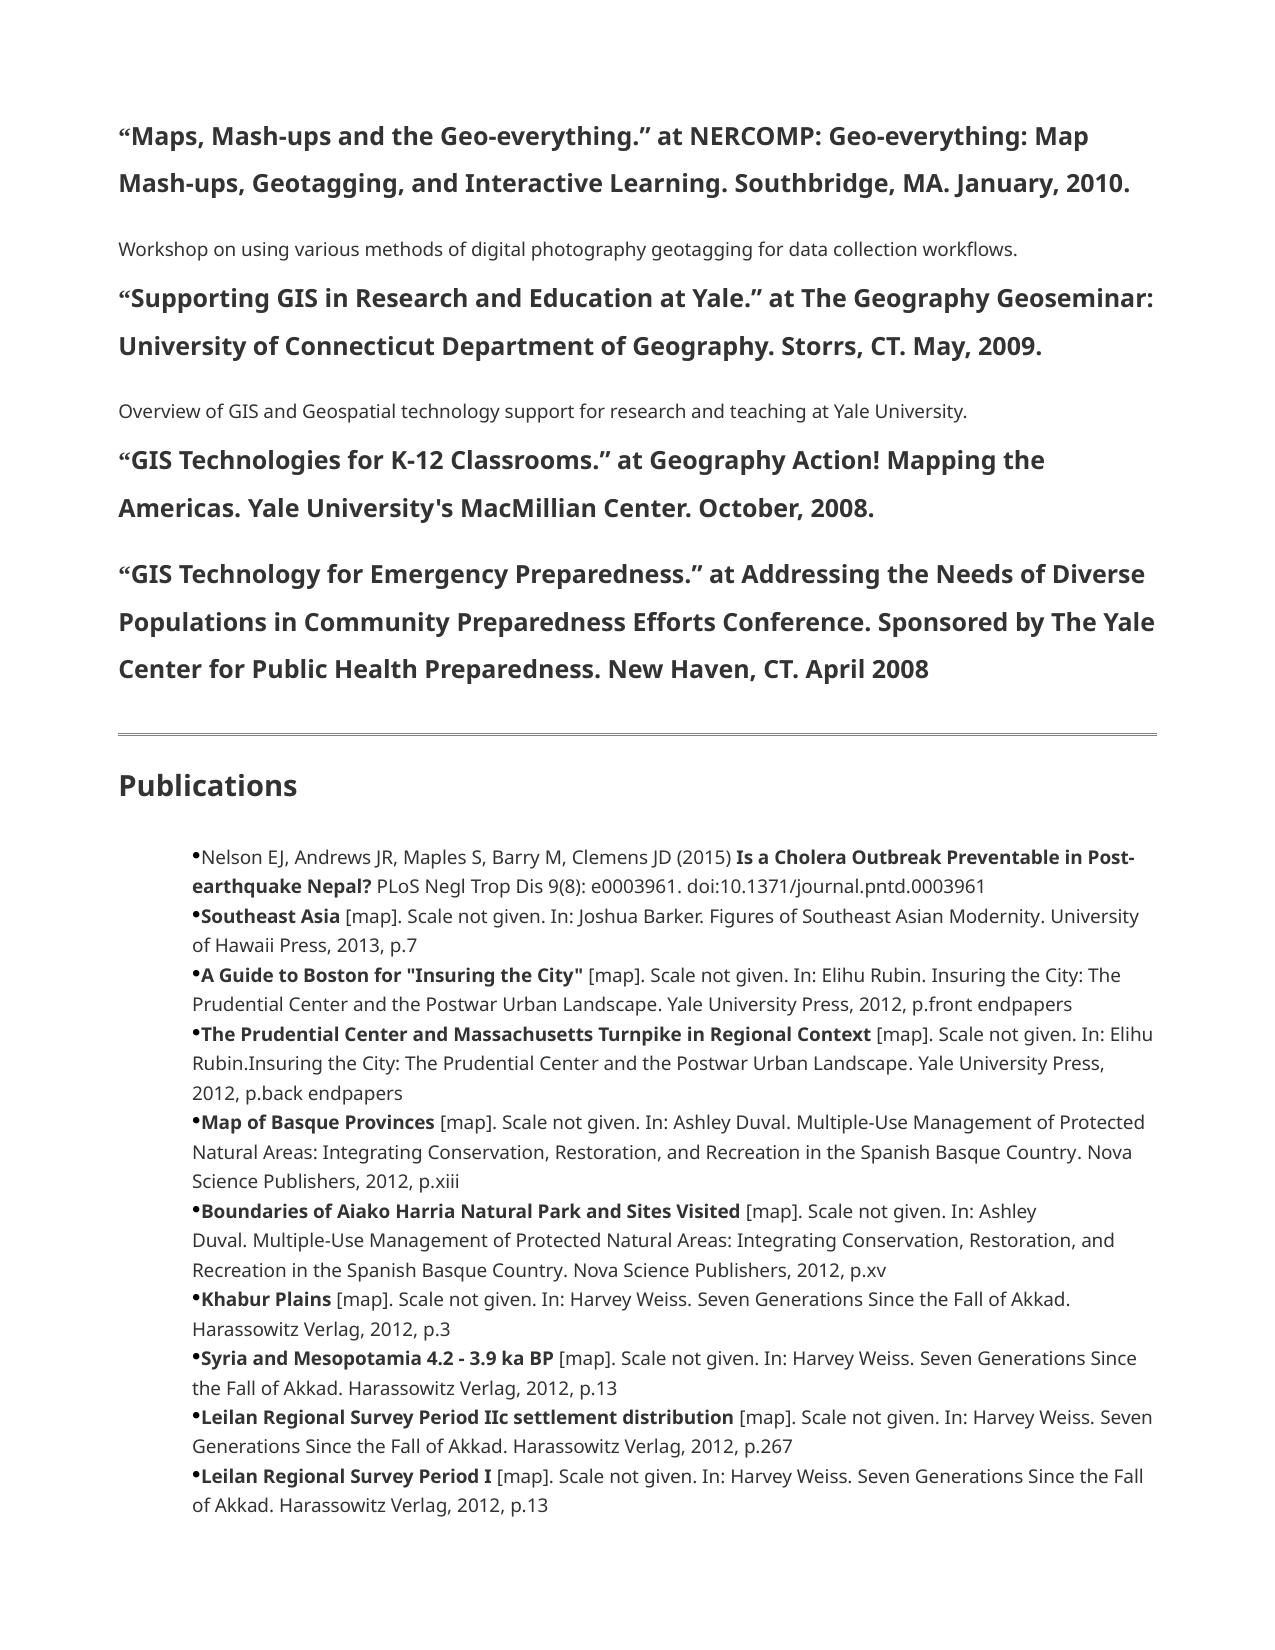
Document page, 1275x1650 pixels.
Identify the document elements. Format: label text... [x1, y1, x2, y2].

list The Prudential Center and Massachusetts Turnpike in Regional Context [map]. Scale not given. In: Elihu Rubin.Insuring the City: The Prudential Center and the Postwar Urban Landscape. Yale University Press, 2012, p.back endpapers [118, 1017, 1157, 1106]
subtitle “GIS Technologies for K-12 Classrooms.” at Geography Action! Mapping the Americas. Yale University's MacMillian Center. October, 2008. [118, 443, 1157, 524]
text Workshop on using various methods of digital photography geotagging for data collection workflows. [118, 232, 1157, 262]
list Khabur Plains [map]. Scale not given. In: Harvey Weiss. Seven Generations Since the Fall of Akkad. Harassowitz Verlag, 2012, p.3 [118, 1282, 1157, 1341]
subtitle Publications [118, 765, 1157, 804]
list Map of Basque Provinces [map]. Scale not given. In: Ashley Duval. Multiple-Use Management of Protected Natural Areas: Integrating Conservation, Restoration, and Recreation in the Spanish Basque Country. Nova Science Publishers, 2012, p.xiii [118, 1106, 1157, 1194]
list Nelson EJ, Andrews JR, Maples S, Barry M, Clemens JD (2015) Is a Cholera Outbreak Preventable in Post-earthquake Nepal? PLoS Negl Trop Dis 9(8): e0003961. doi:10.1371/journal.pntd.0003961 [118, 840, 1157, 899]
list Boundaries of Aiako Harria Natural Park and Sites Visited [map]. Scale not given. In: Ashley Duval. Multiple-Use Management of Protected Natural Areas: Integrating Conservation, Restoration, and Recreation in the Spanish Basque Country. Nova Science Publishers, 2012, p.xv [118, 1194, 1157, 1282]
list Southeast Asia [map]. Scale not given. In: Joshua Barker. Figures of Southeast Asian Modernity. University of Hawaii Press, 2013, p.7 [118, 899, 1157, 958]
list Leilan Regional Survey Period I [map]. Scale not given. In: Harvey Weiss. Seven Generations Since the Fall of Akkad. Harassowitz Verlag, 2012, p.13 [118, 1459, 1157, 1518]
text Overview of GIS and Geospatial technology support for research and teaching at Yale University. [118, 394, 1157, 424]
subtitle “Supporting GIS in Research and Education at Yale.” at The Geography Geoseminar: University of Connecticut Department of Geography. Storrs, CT. May, 2009. [118, 281, 1157, 362]
subtitle “GIS Technology for Emergency Preparedness.” at Addressing the Needs of Diverse Populations in Community Preparedness Efforts Conference. Sponsored by The Yale Center for Public Health Preparedness. New Haven, CT. April 2008 [118, 557, 1157, 686]
list Leilan Regional Survey Period IIc settlement distribution [map]. Scale not given. In: Harvey Weiss. Seven Generations Since the Fall of Akkad. Harassowitz Verlag, 2012, p.267 [118, 1400, 1157, 1459]
subtitle “Maps, Mash-ups and the Geo-everything.” at NERCOMP: Geo-everything: Map Mash-ups, Geotagging, and Interactive Learning. Southbridge, MA. January, 2010. [118, 118, 1157, 200]
list Syria and Mesopotamia 4.2 - 3.9 ka BP [map]. Scale not given. In: Harvey Weiss. Seven Generations Since the Fall of Akkad. Harassowitz Verlag, 2012, p.13 [118, 1341, 1157, 1400]
list A Guide to Boston for "Insuring the City" [map]. Scale not given. In: Elihu Rubin. Insuring the City: The Prudential Center and the Postwar Urban Landscape. Yale University Press, 2012, p.front endpapers [118, 958, 1157, 1017]
